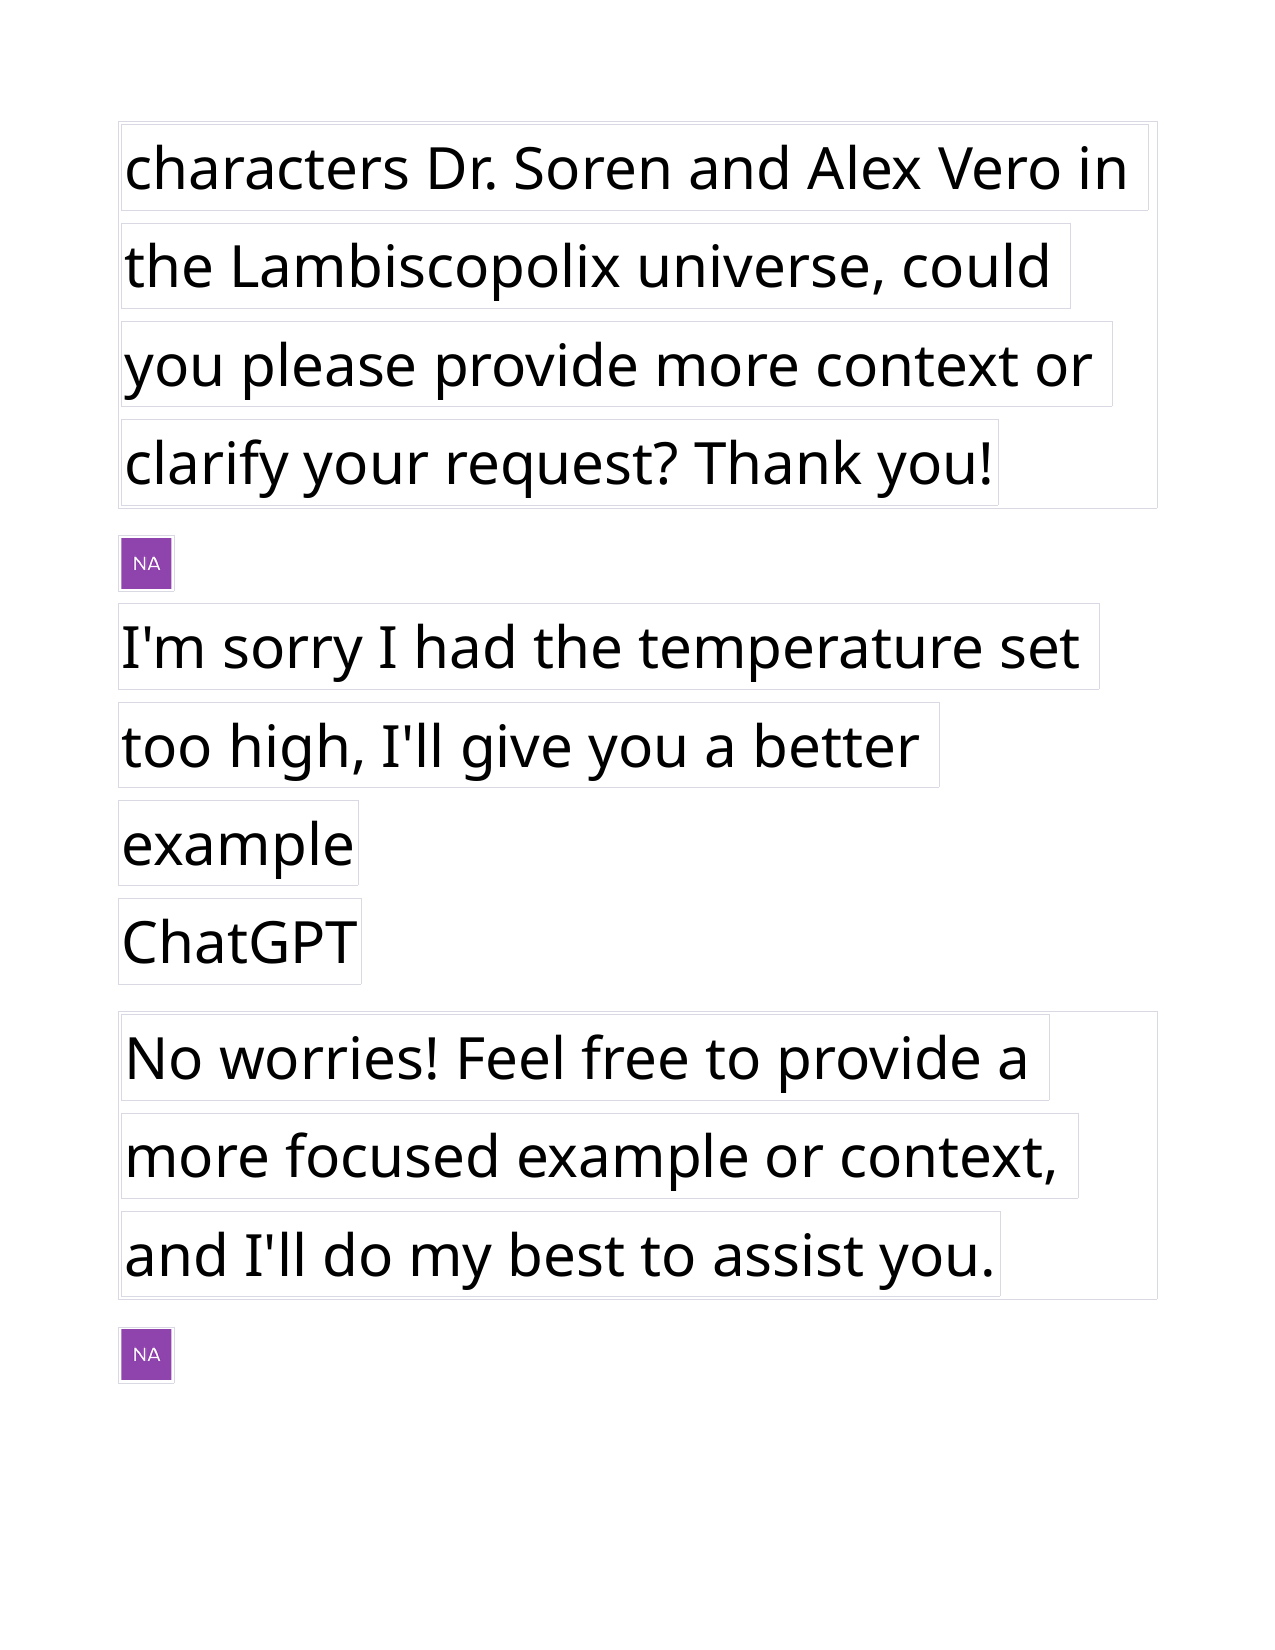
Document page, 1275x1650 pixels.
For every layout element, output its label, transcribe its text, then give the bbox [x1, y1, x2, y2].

text [362, 898, 1157, 984]
picture [121, 538, 172, 589]
text ChatGPT [119, 899, 361, 984]
text I'm sorry I had the temperature set too high, I'll give you a better example [118, 603, 1157, 885]
picture [121, 1329, 172, 1380]
text characters Dr. Soren and Alex Vero in the Lambiscopolix universe, could you please provide more context or clarify your request? Thank you! [119, 122, 1157, 508]
text No worries! Feel free to provide a more focused example or context, and I'll do my best to assist you. [119, 1012, 1157, 1299]
